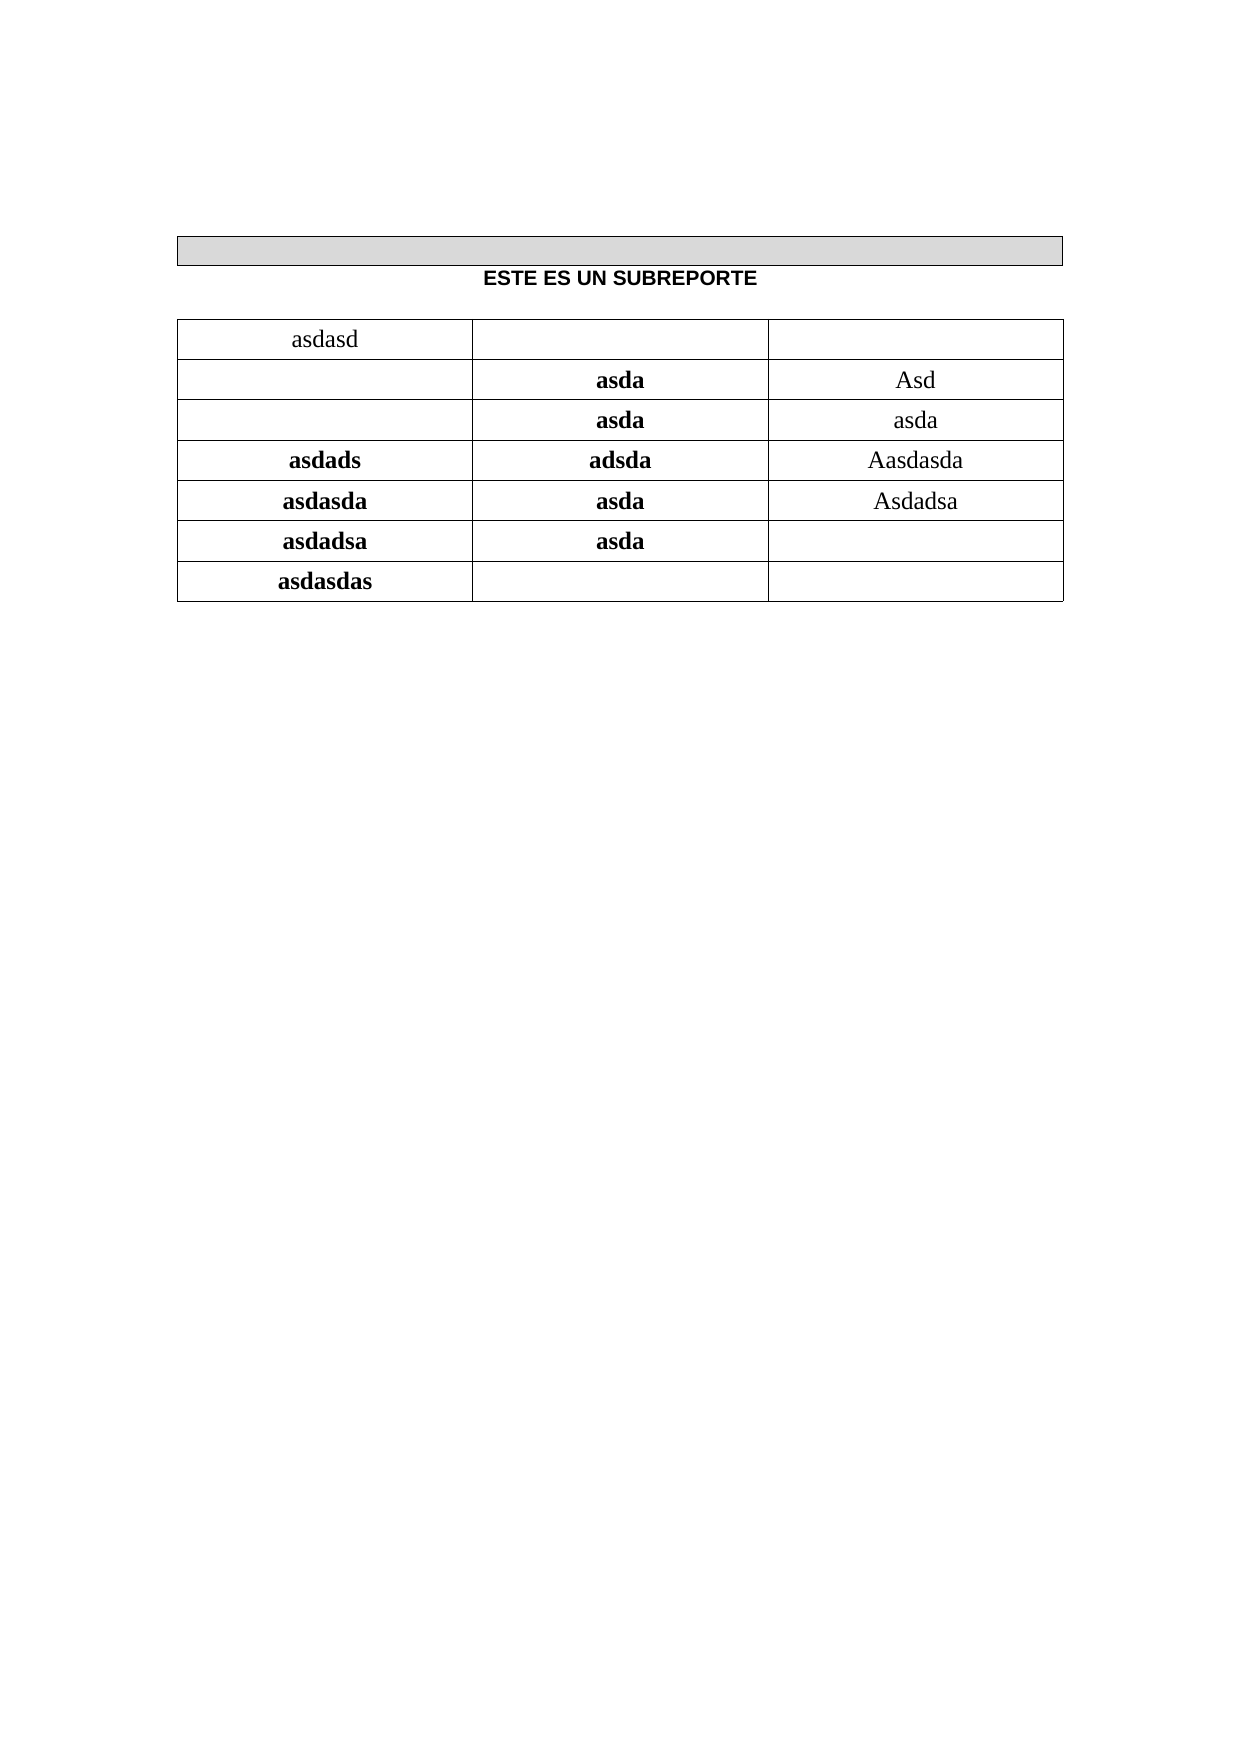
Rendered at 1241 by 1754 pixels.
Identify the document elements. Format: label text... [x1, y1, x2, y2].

table_cell asda [473, 360, 768, 399]
table_header [769, 320, 1063, 359]
table_cell asdadsa [178, 521, 472, 561]
table_cell adsda [473, 441, 768, 480]
table_cell [769, 562, 1063, 601]
table_cell [178, 360, 472, 399]
table_cell Aasdasda [769, 441, 1063, 480]
table_cell Asd [769, 360, 1063, 399]
table_cell [473, 562, 768, 601]
table_cell asdasdas [178, 562, 472, 601]
table_cell asdasda [178, 481, 472, 520]
table_header [473, 320, 768, 359]
table_cell Asdadsa [769, 481, 1063, 520]
table_cell asda [473, 481, 768, 520]
table_cell asda [769, 400, 1063, 439]
table_cell asda [473, 400, 768, 439]
table_cell asda [473, 521, 768, 561]
table_cell [769, 521, 1063, 561]
table_cell asdads [178, 441, 472, 480]
table_cell [178, 400, 472, 439]
text ESTE ES UN SUBREPORTE [177, 266, 1063, 290]
table_header asdasd [178, 320, 472, 359]
